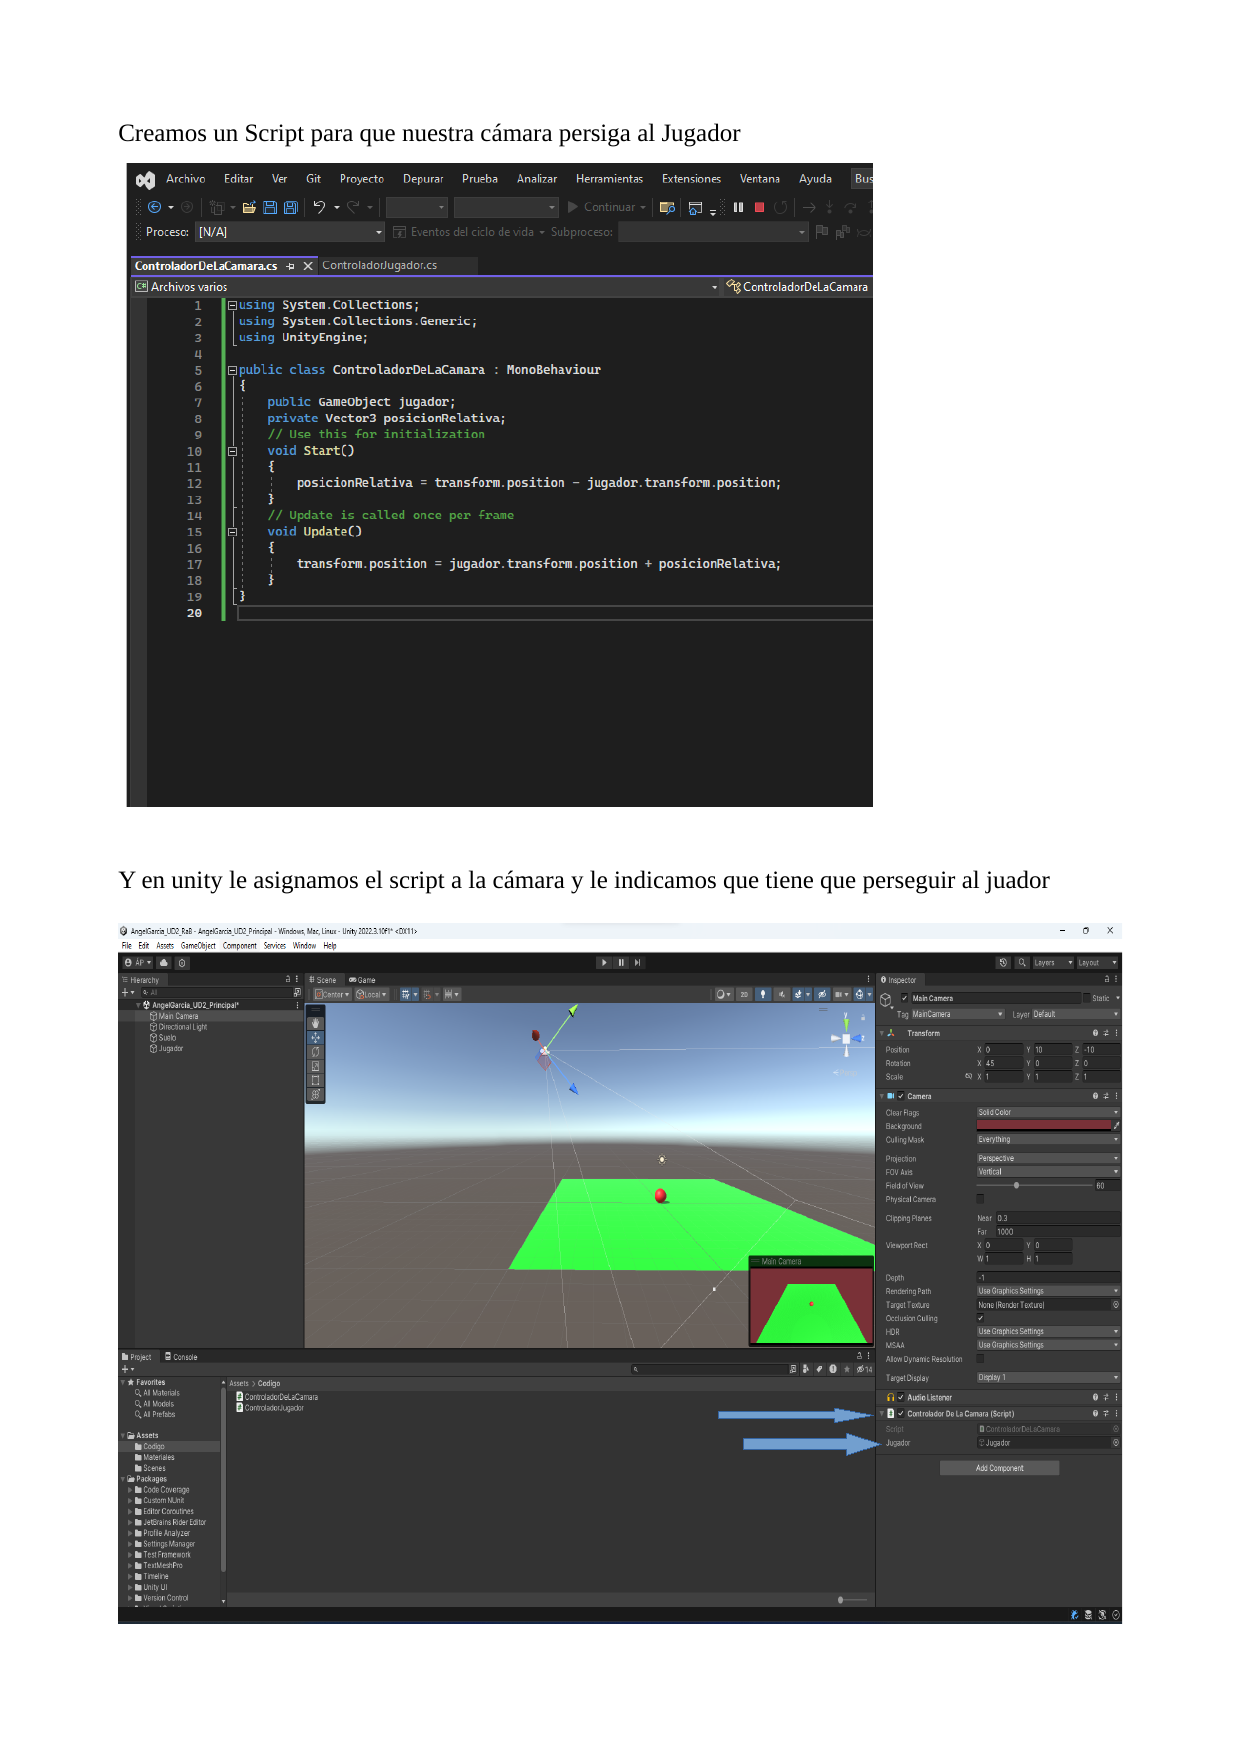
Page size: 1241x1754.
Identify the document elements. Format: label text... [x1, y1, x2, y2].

picture [118, 923, 1123, 1624]
text Creamos un Script para que nuestra cámara persiga al Jugador [118, 118, 1122, 147]
text Y en unity le asignamos el script a la cámara y le indicamos que tiene que perseguir al juador [118, 866, 1122, 894]
